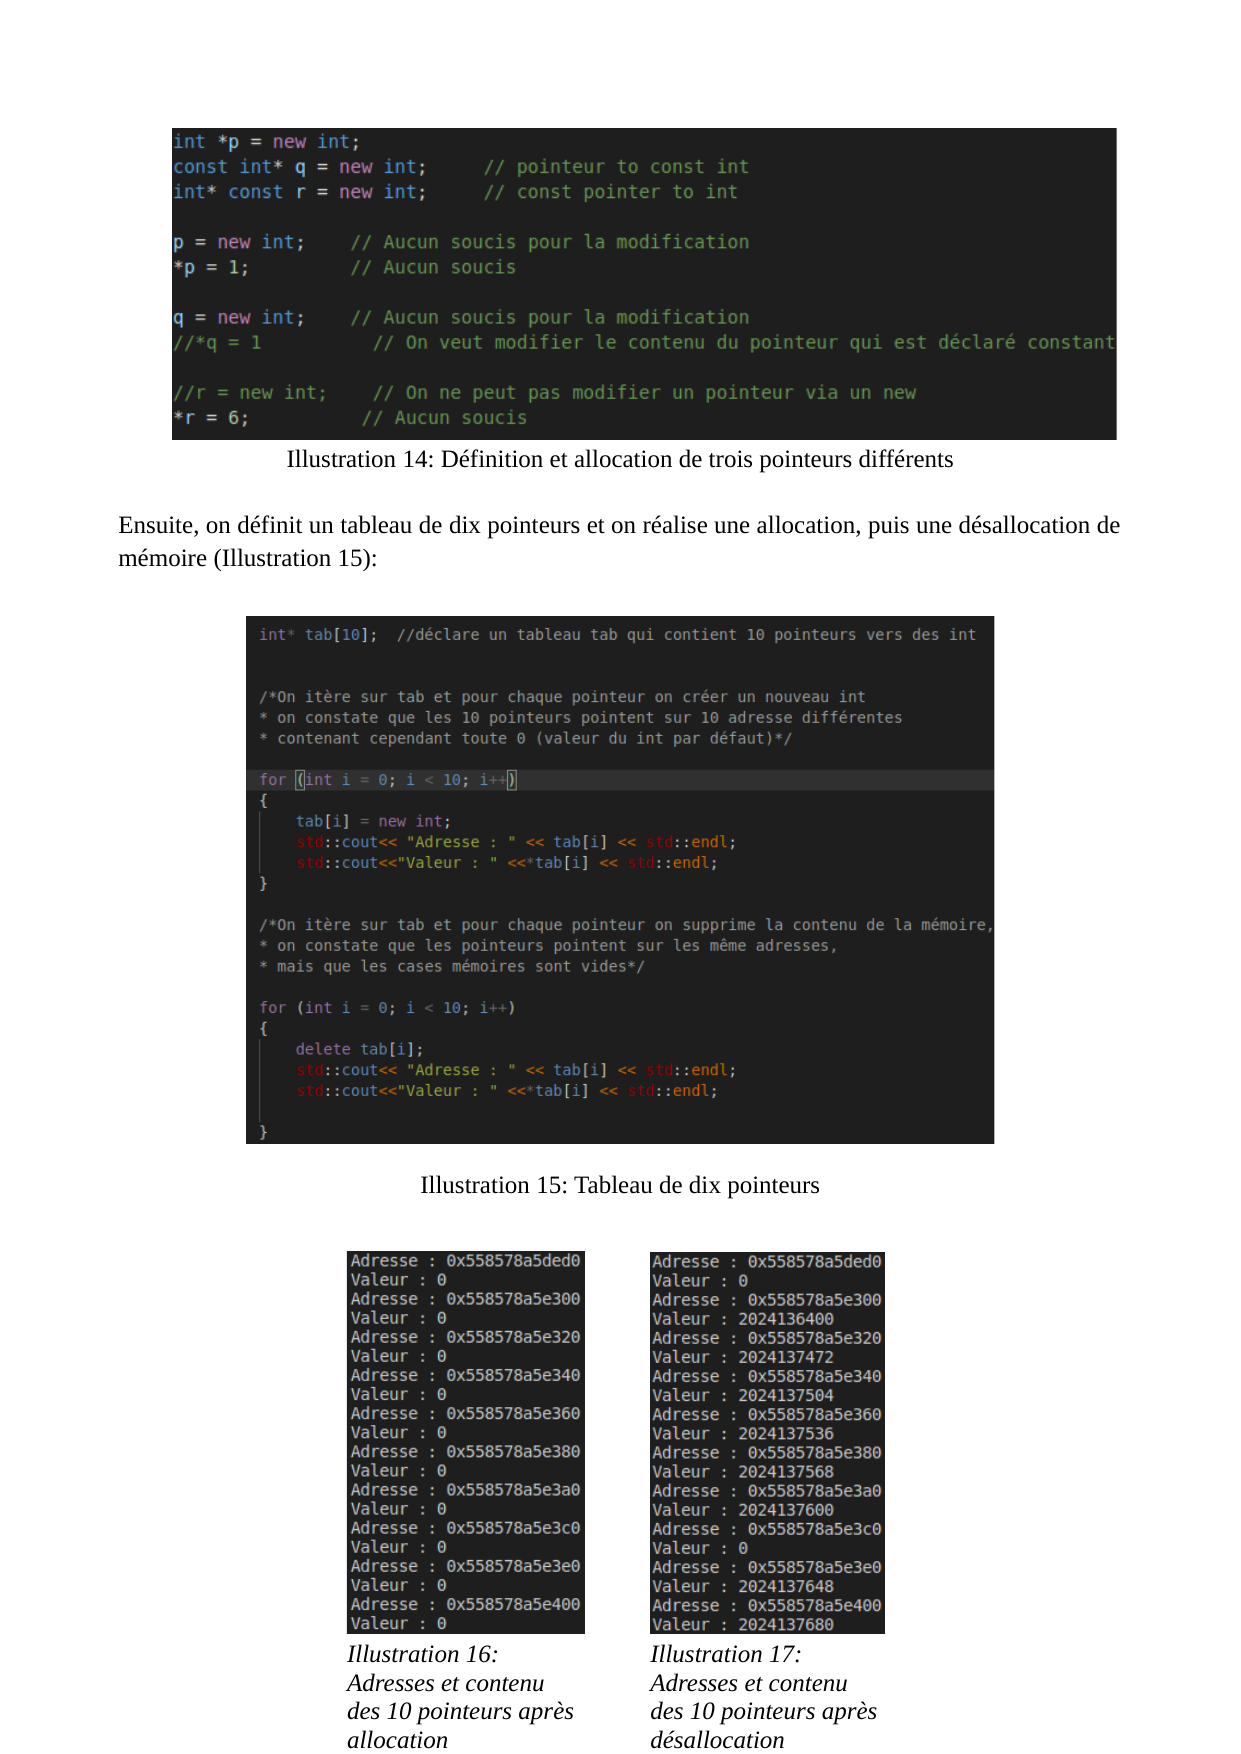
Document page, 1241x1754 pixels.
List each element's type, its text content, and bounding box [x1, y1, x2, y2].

text Illustration 16: Adresses et contenu des 10 pointeurs après allocation [347, 1634, 585, 1754]
text Illustration 14: Définition et allocation de trois pointeurs différents [118, 118, 1122, 473]
picture [346, 1251, 585, 1634]
picture [172, 128, 1117, 440]
picture [246, 616, 995, 1144]
text Ensuite, on définit un tableau de dix pointeurs et on réalise une allocation, puis une désallocation de mémoire (Illustration 15): [118, 510, 1122, 572]
picture [650, 1252, 885, 1634]
text Illustration 15: Tableau de dix pointeurs [118, 1171, 1122, 1199]
text Illustration 17: Adresses et contenu des 10 pointeurs après désallocation [650, 1634, 885, 1754]
